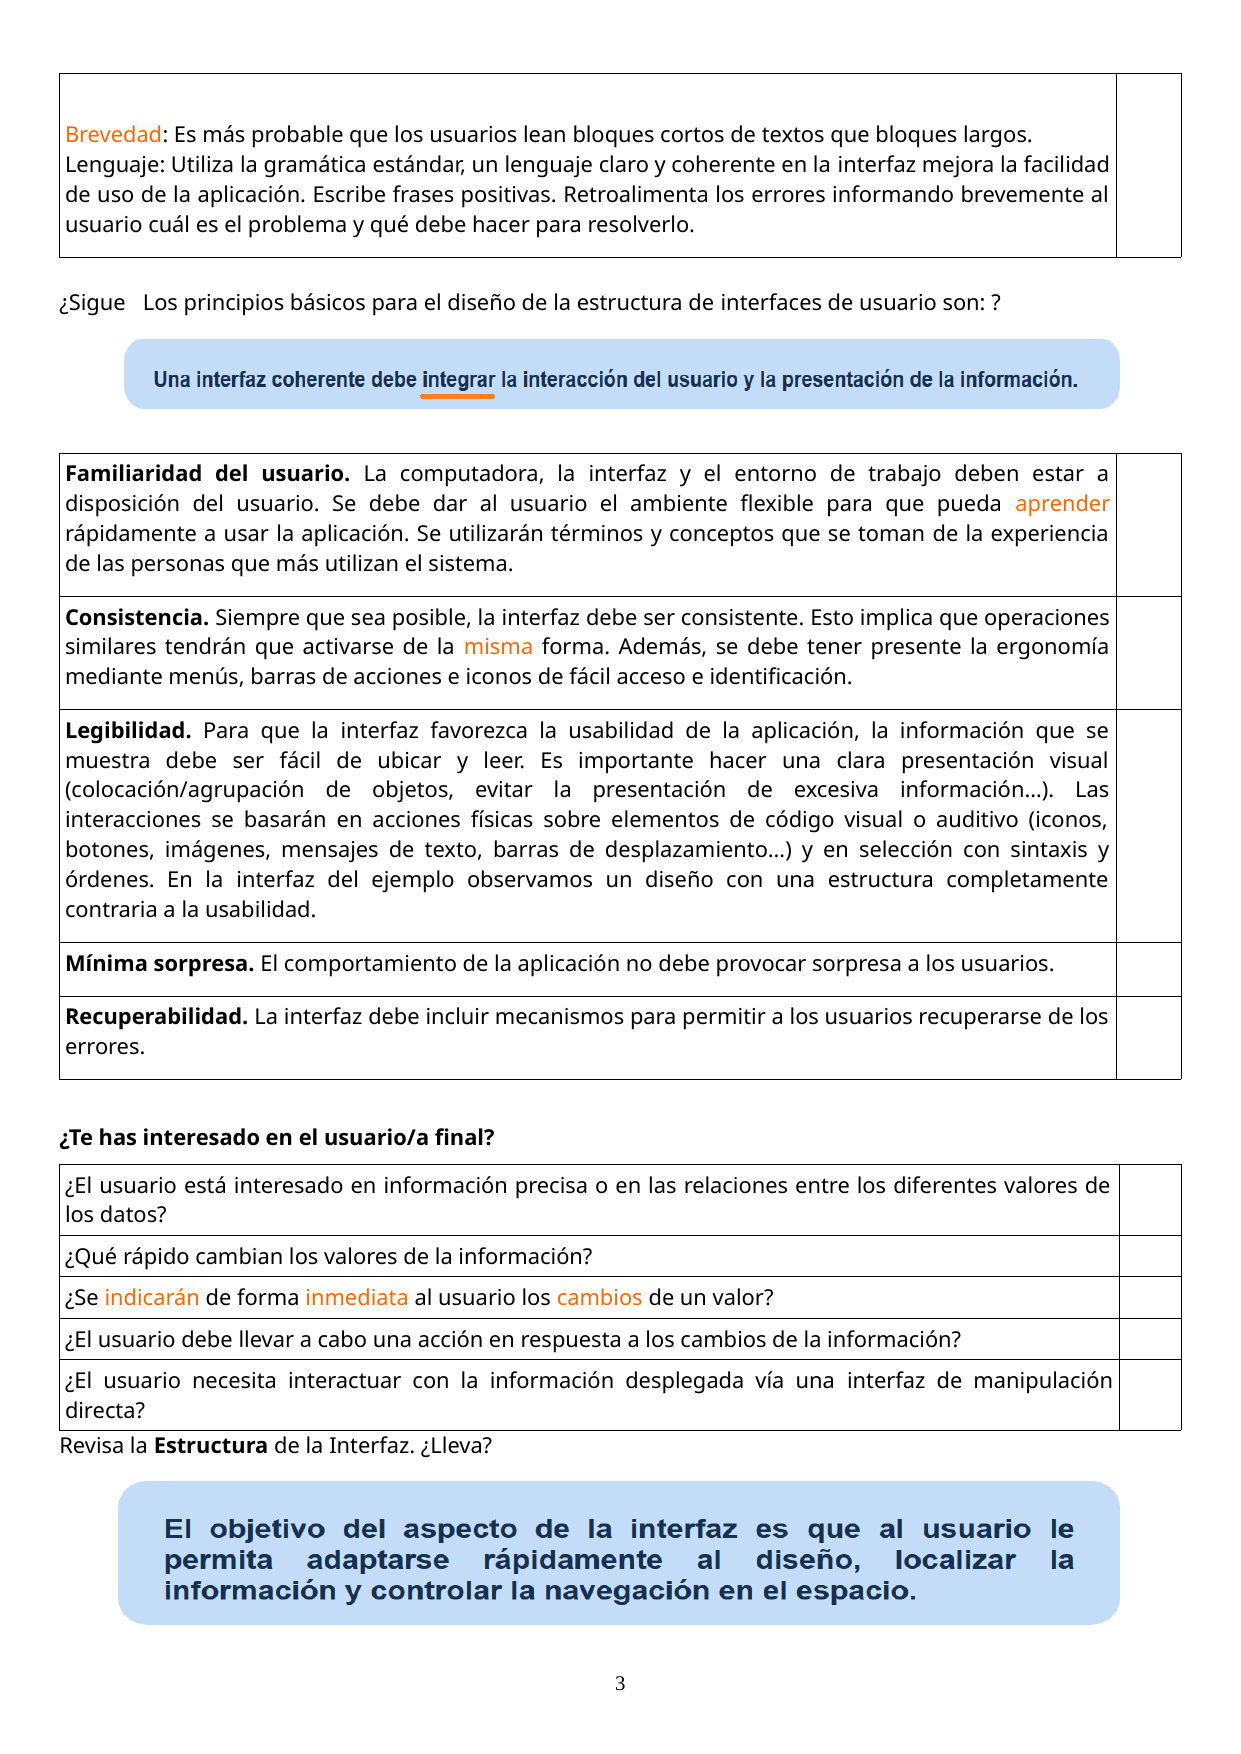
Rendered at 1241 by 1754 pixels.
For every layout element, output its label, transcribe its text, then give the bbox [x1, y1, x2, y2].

table_cell ¿El usuario necesita interactuar con la información desplegada vía una interfaz de manipulación directa? [60, 1360, 1119, 1430]
table_cell Mínima sorpresa. El comportamiento de la aplicación no debe provocar sorpresa a los usuarios. [60, 943, 1116, 996]
table_cell Legibilidad. Para que la interfaz favorezca la usabilidad de la aplicación, la información que se muestra debe ser fácil de ubicar y leer. Es importante hacer una clara presentación visual (colocación/agrupación de objetos, evitar la presentación de excesiva información…). Las interacciones se basarán en acciones físicas sobre elementos de código visual o auditivo (iconos, botones, imágenes, mensajes de texto, barras de desplazamiento…) y en selección con sintaxis y órdenes. En la interfaz del ejemplo observamos un diseño con una estructura completamente contraria a la usabilidad. [60, 710, 1116, 942]
table_cell Recuperabilidad. La interfaz debe incluir mecanismos para permitir a los usuarios recuperarse de los errores. [60, 997, 1116, 1079]
table_cell [1117, 943, 1181, 996]
table_cell [1120, 1319, 1181, 1359]
table_cell [1120, 1236, 1181, 1276]
table_cell [1120, 1360, 1181, 1430]
table_cell ¿El usuario debe llevar a cabo una acción en respuesta a los cambios de la información? [60, 1319, 1119, 1359]
table_header [1117, 454, 1181, 596]
table_cell [1117, 597, 1181, 709]
table_cell Brevedad: Es más probable que los usuarios lean bloques cortos de textos que bloques largos. Lenguaje: Utiliza la gramática estándar, un lenguaje claro y coherente en la interfaz mejora la facilidad de uso de la aplicación. Escribe frases positivas. Retroalimenta los errores informando brevemente al usuario cuál es el problema y qué debe hacer para resolverlo. [60, 74, 1116, 257]
table_cell [1117, 710, 1181, 942]
text ¿Sigue Los principios básicos para el diseño de la estructura de interfaces de usuario son: ? [59, 287, 1181, 317]
table_cell ¿Qué rápido cambian los valores de la información? [60, 1236, 1119, 1276]
table_header Familiaridad del usuario. La computadora, la interfaz y el entorno de trabajo deben estar a disposición del usuario. Se debe dar al usuario el ambiente flexible para que pueda aprender rápidamente a usar la aplicación. Se utilizarán términos y conceptos que se toman de la experiencia de las personas que más utilizan el sistema. [60, 454, 1116, 596]
table_cell [1117, 997, 1181, 1079]
table_header ¿El usuario está interesado en información precisa o en las relaciones entre los diferentes valores de los datos? [60, 1165, 1119, 1235]
table_cell Consistencia. Siempre que sea posible, la interfaz debe ser consistente. Esto implica que operaciones similares tendrán que activarse de la misma forma. Además, se debe tener presente la ergonomía mediante menús, barras de acciones e iconos de fácil acceso e identificación. [60, 597, 1116, 709]
text Revisa la Estructura de la Interfaz. ¿Lleva? [59, 1431, 1181, 1460]
table_header [1120, 1165, 1181, 1235]
table_cell [1120, 1277, 1181, 1318]
table_cell ¿Se indicarán de forma inmediata al usuario los cambios de un valor? [60, 1277, 1119, 1318]
text ¿Te has interesado en el usuario/a final? [59, 1122, 1181, 1151]
table_cell [1117, 74, 1181, 257]
